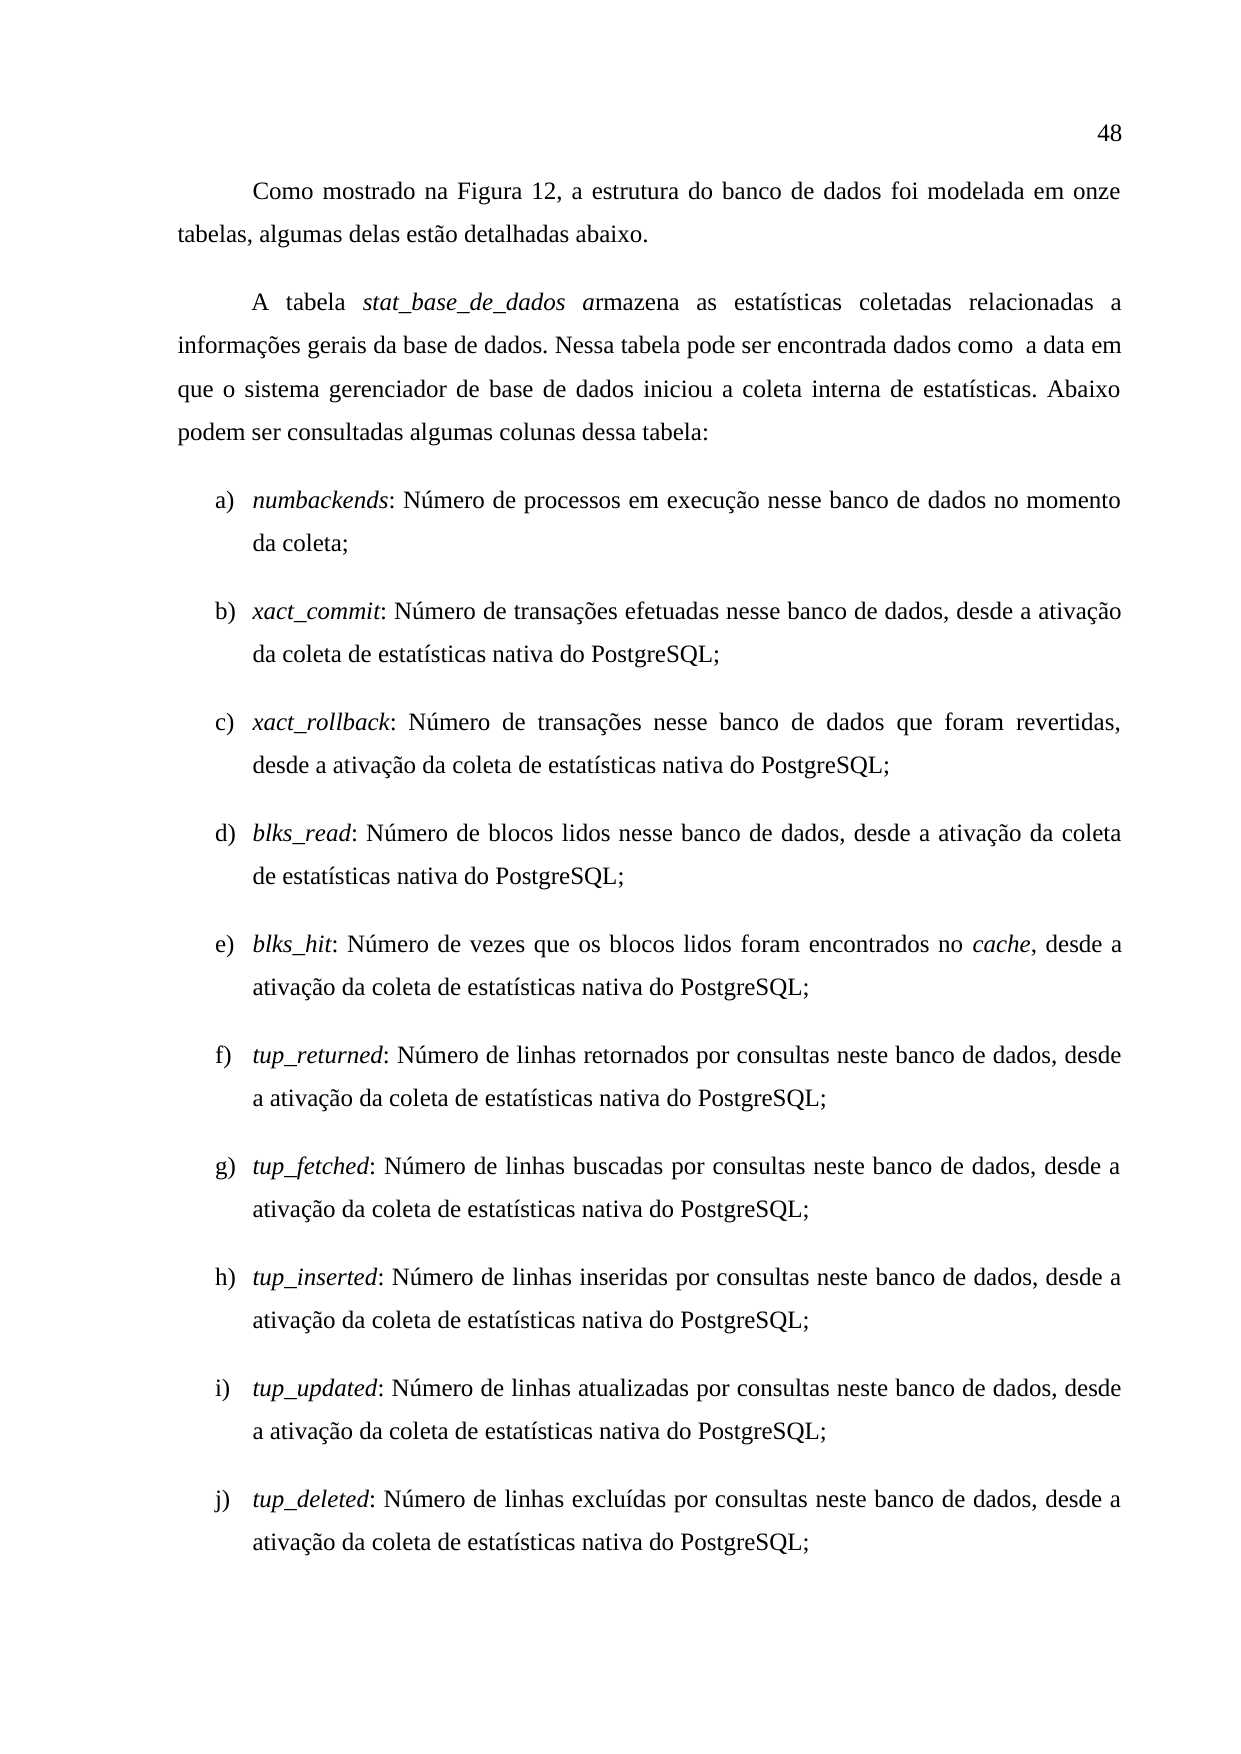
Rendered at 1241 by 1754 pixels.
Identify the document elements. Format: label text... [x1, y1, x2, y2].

list tup_fetched: Número de linhas buscadas por consultas neste banco de dados, desde a ativação da coleta de estatísticas nativa do PostgreSQL; [215, 1151, 1122, 1223]
list blks_read: Número de blocos lidos nesse banco de dados, desde a ativação da coleta de estatísticas nativa do PostgreSQL; [215, 818, 1122, 890]
list xact_rollback: Número de transações nesse banco de dados que foram revertidas, desde a ativação da coleta de estatísticas nativa do PostgreSQL; [215, 707, 1122, 779]
list tup_deleted: Número de linhas excluídas por consultas neste banco de dados, desde a ativação da coleta de estatísticas nativa do PostgreSQL; [215, 1484, 1122, 1556]
list numbackends: Número de processos em execução nesse banco de dados no momento da coleta; [215, 485, 1122, 557]
text Como mostrado na Figura 12, a estrutura do banco de dados foi modelada em onze tabelas, algumas delas estão detalhadas abaixo. [177, 176, 1122, 248]
list blks_hit: Número de vezes que os blocos lidos foram encontrados no cache, desde a ativação da coleta de estatísticas nativa do PostgreSQL; [215, 929, 1122, 1001]
list xact_commit: Número de transações efetuadas nesse banco de dados, desde a ativação da coleta de estatísticas nativa do PostgreSQL; [215, 596, 1122, 668]
text A tabela stat_base_de_dados armazena as estatísticas coletadas relacionadas a informações gerais da base de dados. Nessa tabela pode ser encontrada dados como a data em que o sistema gerenciador de base de dados iniciou a coleta interna de estatísticas. Abaixo podem ser consultadas algumas colunas dessa tabela: [177, 287, 1122, 446]
list tup_inserted: Número de linhas inseridas por consultas neste banco de dados, desde a ativação da coleta de estatísticas nativa do PostgreSQL; [215, 1262, 1122, 1334]
list tup_returned: Número de linhas retornados por consultas neste banco de dados, desde a ativação da coleta de estatísticas nativa do PostgreSQL; [215, 1040, 1122, 1112]
list tup_updated: Número de linhas atualizadas por consultas neste banco de dados, desde a ativação da coleta de estatísticas nativa do PostgreSQL; [215, 1373, 1122, 1445]
